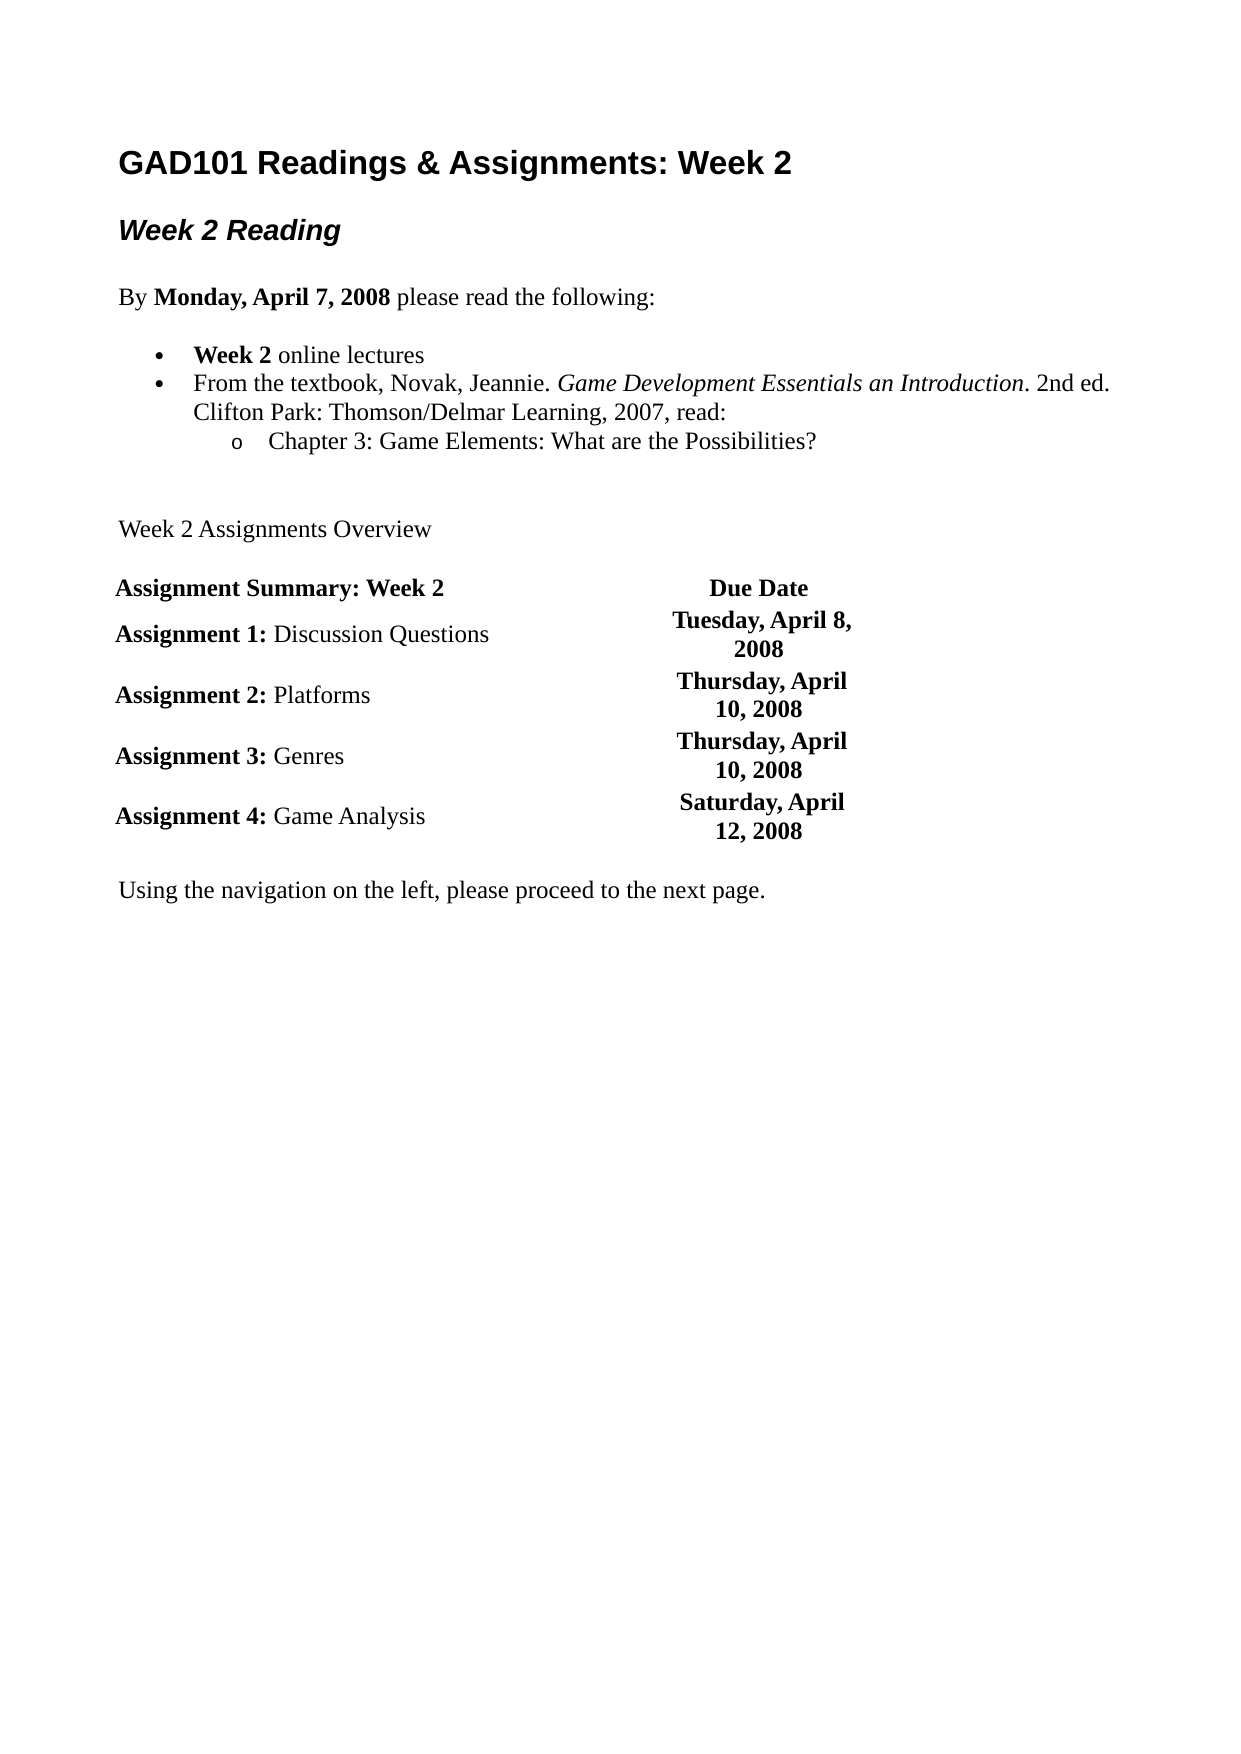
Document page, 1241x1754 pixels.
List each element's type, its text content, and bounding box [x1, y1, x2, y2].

table_cell Assignment 1: Discussion Questions [114, 604, 670, 664]
table_header Assignment Summary: Week 2 [114, 572, 670, 604]
text By Monday, April 7, 2008 please read the following: [118, 282, 1122, 311]
subtitle GAD101 Readings & Assignments: Week 2 [118, 143, 1122, 182]
table_cell Thursday, April 10, 2008 [670, 725, 854, 786]
text Using the navigation on the left, please proceed to the next page. [118, 875, 1122, 904]
subtitle Week 2 Reading [118, 213, 1122, 246]
table_cell Thursday, April 10, 2008 [670, 664, 854, 725]
text Week 2 Assignments Overview [118, 514, 1122, 543]
table_cell Assignment 3: Genres [114, 725, 670, 786]
table_header Due Date [670, 572, 854, 604]
list Chapter 3: Game Elements: What are the Possibilities? [231, 426, 1122, 456]
table_cell Assignment 2: Platforms [114, 664, 670, 725]
table_cell Saturday, April 12, 2008 [670, 786, 854, 846]
list From the textbook, Novak, Jeannie. Game Development Essentials an Introduction. 2nd ed. Clifton Park: Thomson/Delmar Learning, 2007, read: [156, 368, 1122, 426]
table_cell Assignment 4: Game Analysis [114, 786, 670, 846]
list Week 2 online lectures [156, 340, 1122, 368]
table_cell Tuesday, April 8, 2008 [670, 604, 854, 664]
